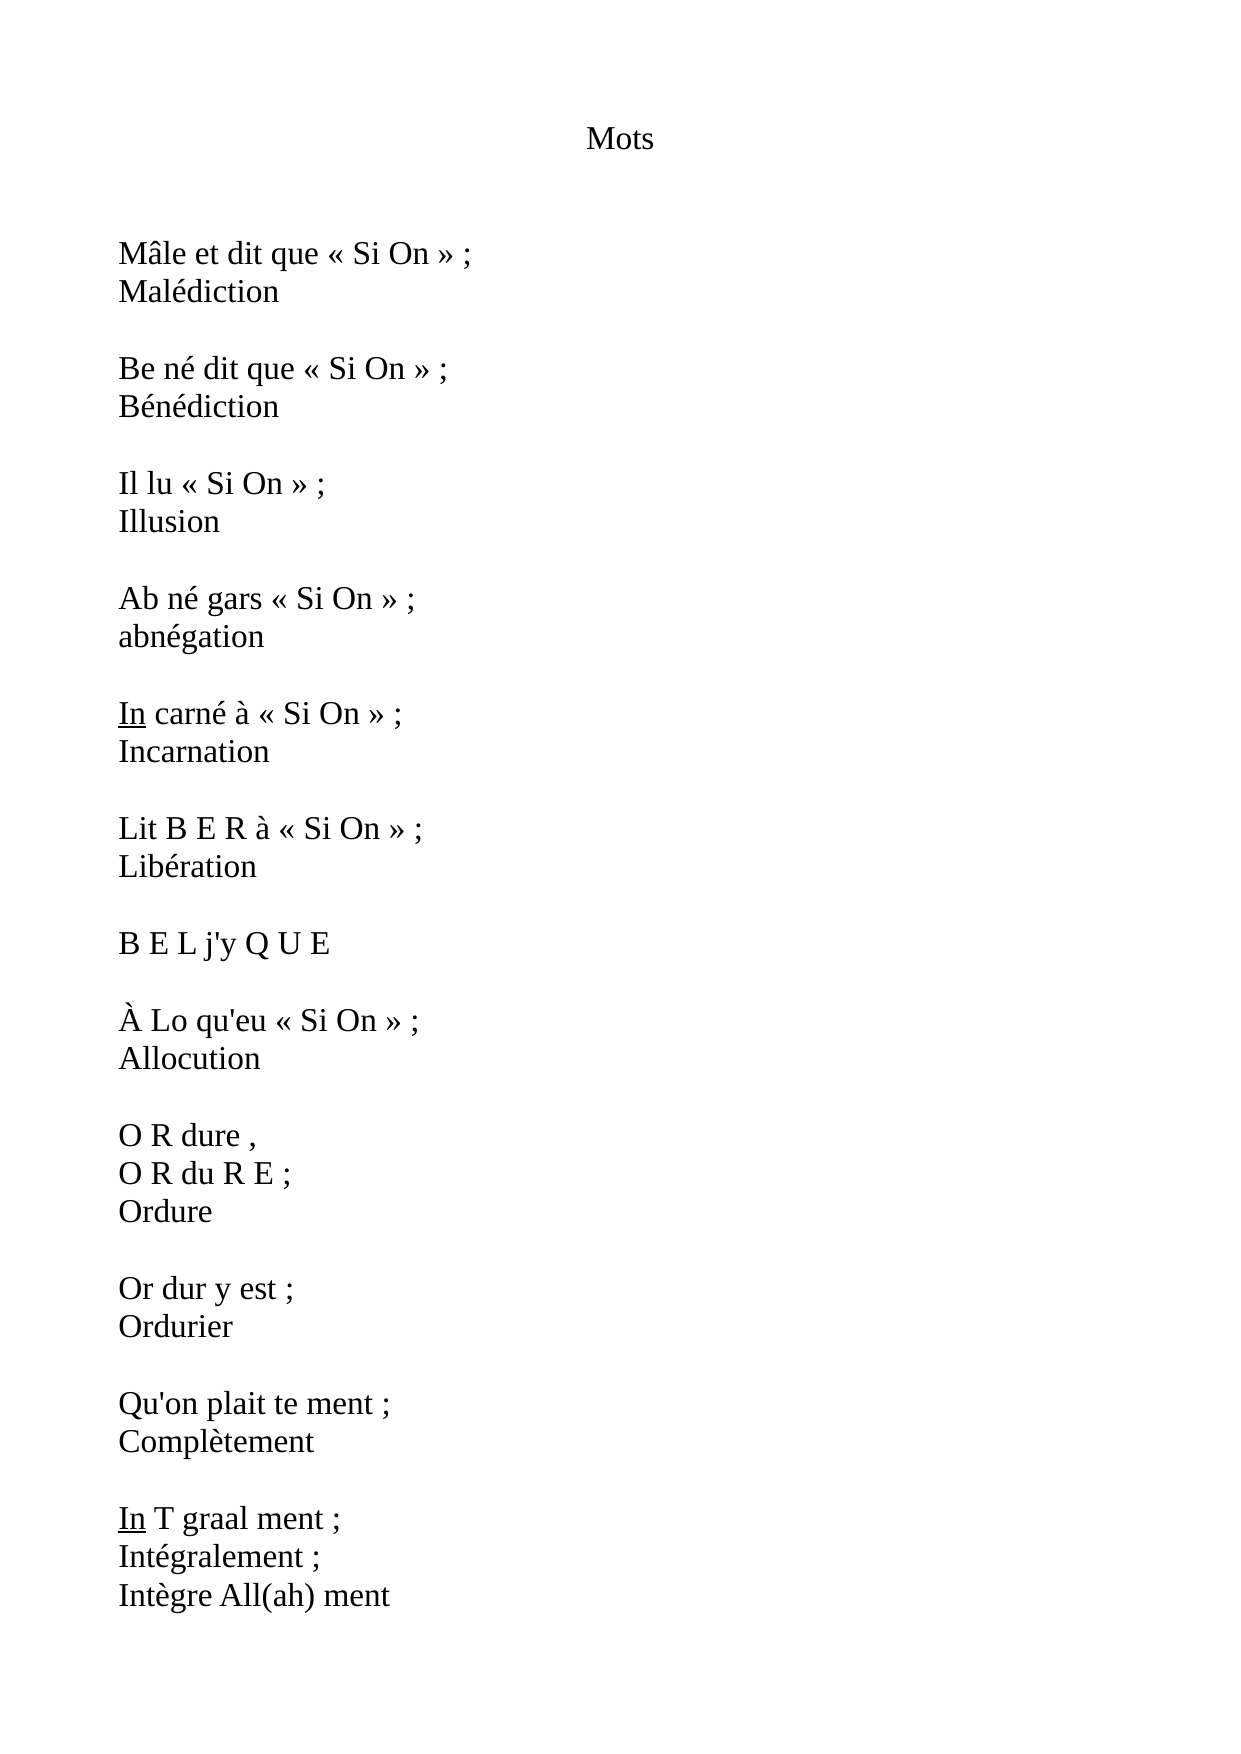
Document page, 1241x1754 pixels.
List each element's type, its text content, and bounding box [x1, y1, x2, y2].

text Il lu « Si On » ; [118, 463, 1122, 501]
text In carné à « Si On » ; [118, 693, 1122, 731]
text Ordure [118, 1191, 1122, 1230]
text Be né dit que « Si On » ; [118, 348, 1122, 386]
text Ordurier [118, 1306, 1122, 1345]
text Mâle et dit que « Si On » ; [118, 233, 1122, 271]
text In T graal ment ; [118, 1498, 1122, 1536]
text Malédiction [118, 271, 1122, 310]
text Allocution [118, 1038, 1122, 1076]
text Bénédiction [118, 386, 1122, 425]
text Mots [118, 118, 1122, 156]
text O R du R E ; [118, 1153, 1122, 1191]
text Complètement [118, 1421, 1122, 1460]
text O R dure , [118, 1115, 1122, 1153]
text Intègre All(ah) ment [118, 1575, 1122, 1613]
text Lit B E R à « Si On » ; [118, 808, 1122, 846]
text À Lo qu'eu « Si On » ; [118, 1000, 1122, 1038]
text Illusion [118, 501, 1122, 540]
text Qu'on plait te ment ; [118, 1383, 1122, 1421]
text Intégralement ; [118, 1536, 1122, 1575]
text Or dur y est ; [118, 1268, 1122, 1306]
text Ab né gars « Si On » ; [118, 578, 1122, 616]
text Incarnation [118, 731, 1122, 770]
text Libération [118, 846, 1122, 885]
text abnégation [118, 616, 1122, 655]
text B E L j'y Q U E [118, 923, 1122, 961]
